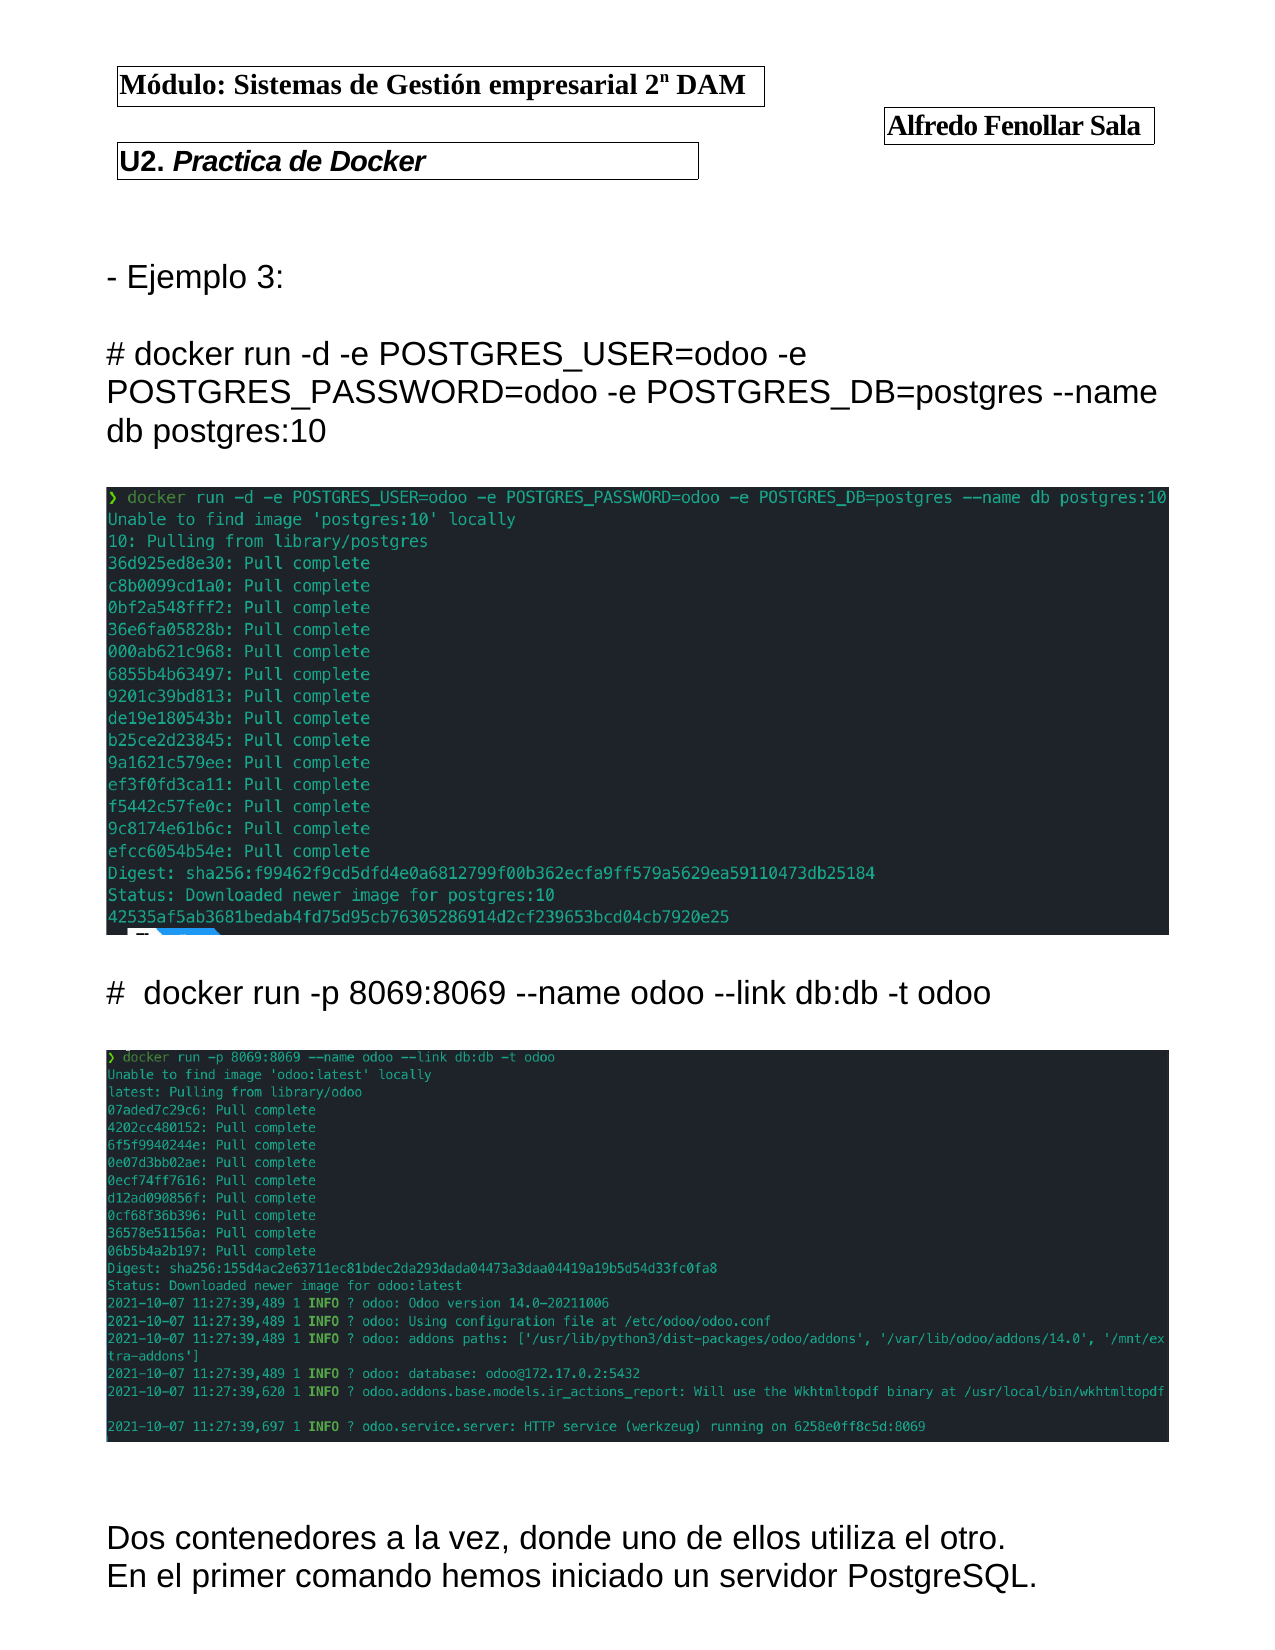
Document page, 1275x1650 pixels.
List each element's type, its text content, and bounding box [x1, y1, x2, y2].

picture [106, 1050, 1169, 1442]
text Dos contenedores a la vez, donde uno de ellos utiliza el otro. [106, 1518, 1169, 1557]
text - Ejemplo 3: [106, 257, 1169, 296]
text # docker run -d -e POSTGRES_USER=odoo -e POSTGRES_PASSWORD=odoo -e POSTGRES_DB=postgres --name db postgres:10 [106, 334, 1169, 449]
picture [106, 487, 1169, 935]
text En el primer comando hemos iniciado un servidor PostgreSQL. [106, 1557, 1169, 1595]
text # docker run -p 8069:8069 --name odoo --link db:db -t odoo [106, 973, 1169, 1012]
